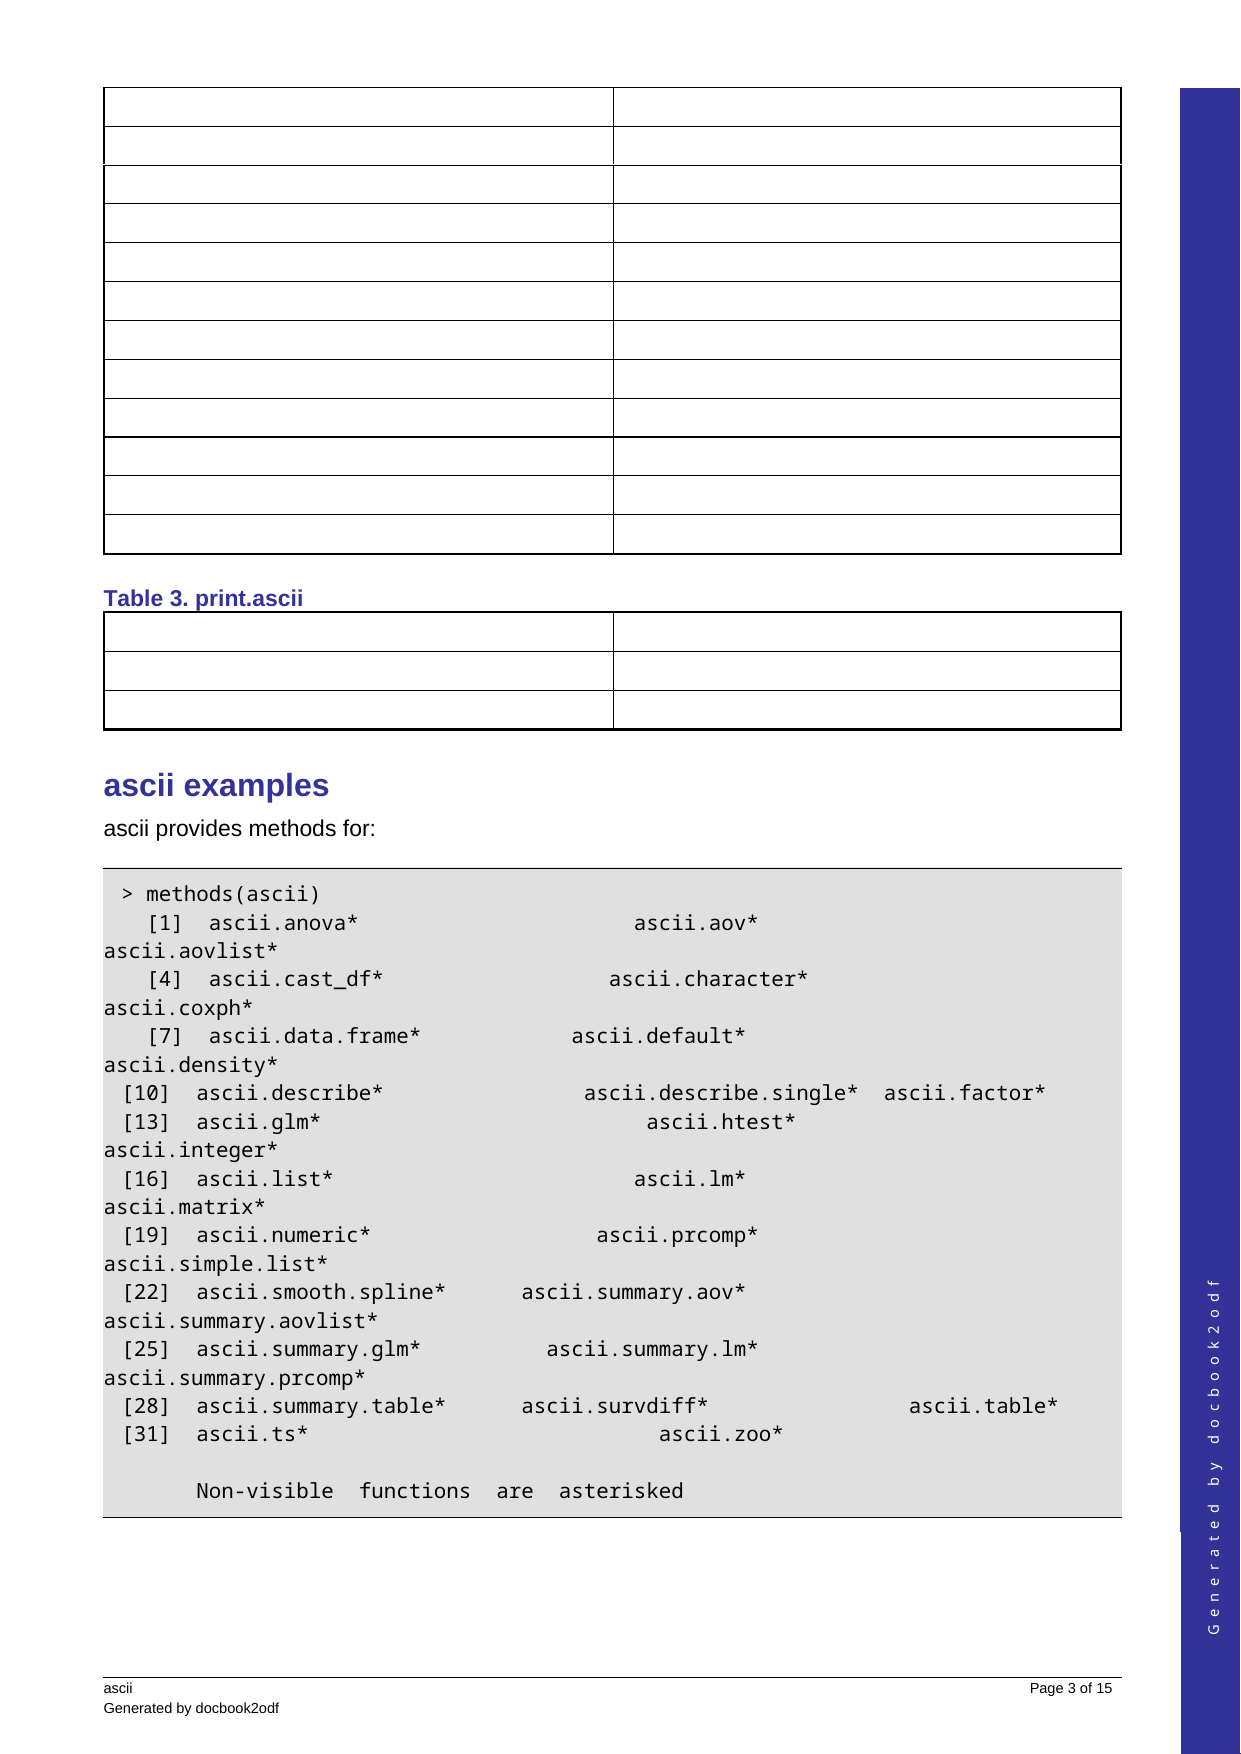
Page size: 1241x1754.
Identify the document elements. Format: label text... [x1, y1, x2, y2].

table_cell Type of syntax produce. Possible values for type are "asciidoc", "t2t" or "textile". Default value produce AsciiDoc syntax. [614, 652, 1120, 690]
table_cell Character vector of length one defining vertical alignment of major row headings. [614, 360, 1120, 398]
table_cell … [105, 691, 613, 728]
table_cell calign [105, 127, 613, 164]
table_cell Character vector of length one defining vertical alignment of major column headings. [614, 166, 1120, 203]
subtitle ascii examples [103, 766, 1122, 803]
table_cell condense [105, 438, 613, 475]
text [19] ascii.numeric* ascii.prcomp* ascii.simple.list* [103, 1221, 1122, 1277]
table_cell rgroup [105, 243, 613, 281]
table_cell rvalign [105, 360, 613, 398]
table_cell Character vector of length one indicating the list type ("bullet", "number", "label" or "none"). If "label", names(list) is used for labels. Default is "bullet". [614, 476, 1120, 514]
table_cell A numeric vector containing the number of rows for which each element in rgroup is a heading. Column names count in the row numbers if include.colnames = TRUE. [614, 282, 1120, 320]
text [7] ascii.data.frame* ascii.default* ascii.density* [103, 1021, 1122, 1078]
text [13] ascii.glm* ascii.htest* ascii.integer* [103, 1107, 1122, 1164]
text ascii provides methods for: [103, 815, 1122, 841]
text Non-visible functions are asterisked [103, 1464, 1122, 1517]
text [22] ascii.smooth.spline* ascii.summary.aov* ascii.summary.aovlist* [103, 1277, 1122, 1334]
table_cell cstyle [105, 204, 613, 242]
table_cell Additional arguments. (Currently ignored.) [614, 691, 1120, 728]
table_cell ralign [105, 321, 613, 359]
table_cell … [105, 515, 613, 553]
text [4] ascii.cast_df* ascii.character* ascii.coxph* [103, 964, 1122, 1021]
table_cell Character vector of length one indicating the style of major column headings [614, 204, 1120, 242]
table_cell list.type [105, 476, 613, 514]
table_cell Character vector of length one indicating the style of major row headings [614, 399, 1120, 436]
text [25] ascii.summary.glm* ascii.summary.lm* ascii.summary.prcomp* [103, 1334, 1122, 1391]
text > methods(ascii) [103, 869, 1122, 908]
table_cell Character vector of length one defining alignment of major row headings. [614, 321, 1120, 359]
table_cell Additional arguments. (Currently ignored.) [614, 515, 1120, 553]
table_cell A numeric vector containing the number of columns for which each element in cgroup is a heading. For example, specify cgroup=c("Major 1","Major 2")', 'n.cgroup=c(3,3) if "Major 1" is to span columns 1-3 and "Major 2" is to span columns 4-6. Row names count in the column numbers if include.rownames = TRUE. [614, 88, 1120, 126]
table_cell n.cgroup [105, 88, 613, 126]
text [10] ascii.describe* ascii.describe.single* ascii.factor* [103, 1078, 1122, 1107]
subtitle Table 3. print.ascii [103, 584, 1122, 611]
table_cell cvalign [105, 166, 613, 203]
text [1] ascii.anova* ascii.aov* ascii.aovlist* [103, 908, 1122, 964]
table_cell Character vector of length one defining alignment of major column headings. [614, 127, 1120, 164]
text [31] ascii.ts* ascii.zoo* [103, 1419, 1122, 1448]
text [16] ascii.list* ascii.lm* ascii.matrix* [103, 1164, 1122, 1221]
table_cell n.rgroup [105, 282, 613, 320]
text [28] ascii.summary.table* ascii.survdiff* ascii.table* [103, 1391, 1122, 1419]
table_cell Character vector defining major row headings. The default is to have none (NULL). [614, 243, 1120, 281]
table_header x [105, 613, 613, 651]
table_cell rstyle [105, 399, 613, 436]
table_cell default is TRUE to condense the output with regard to the 5 lowest and highest values and the frequency table (describe() in package Hmisc). [614, 438, 1120, 475]
table_cell type [105, 652, 613, 690]
table_header An object of class "ascii" [614, 613, 1120, 651]
